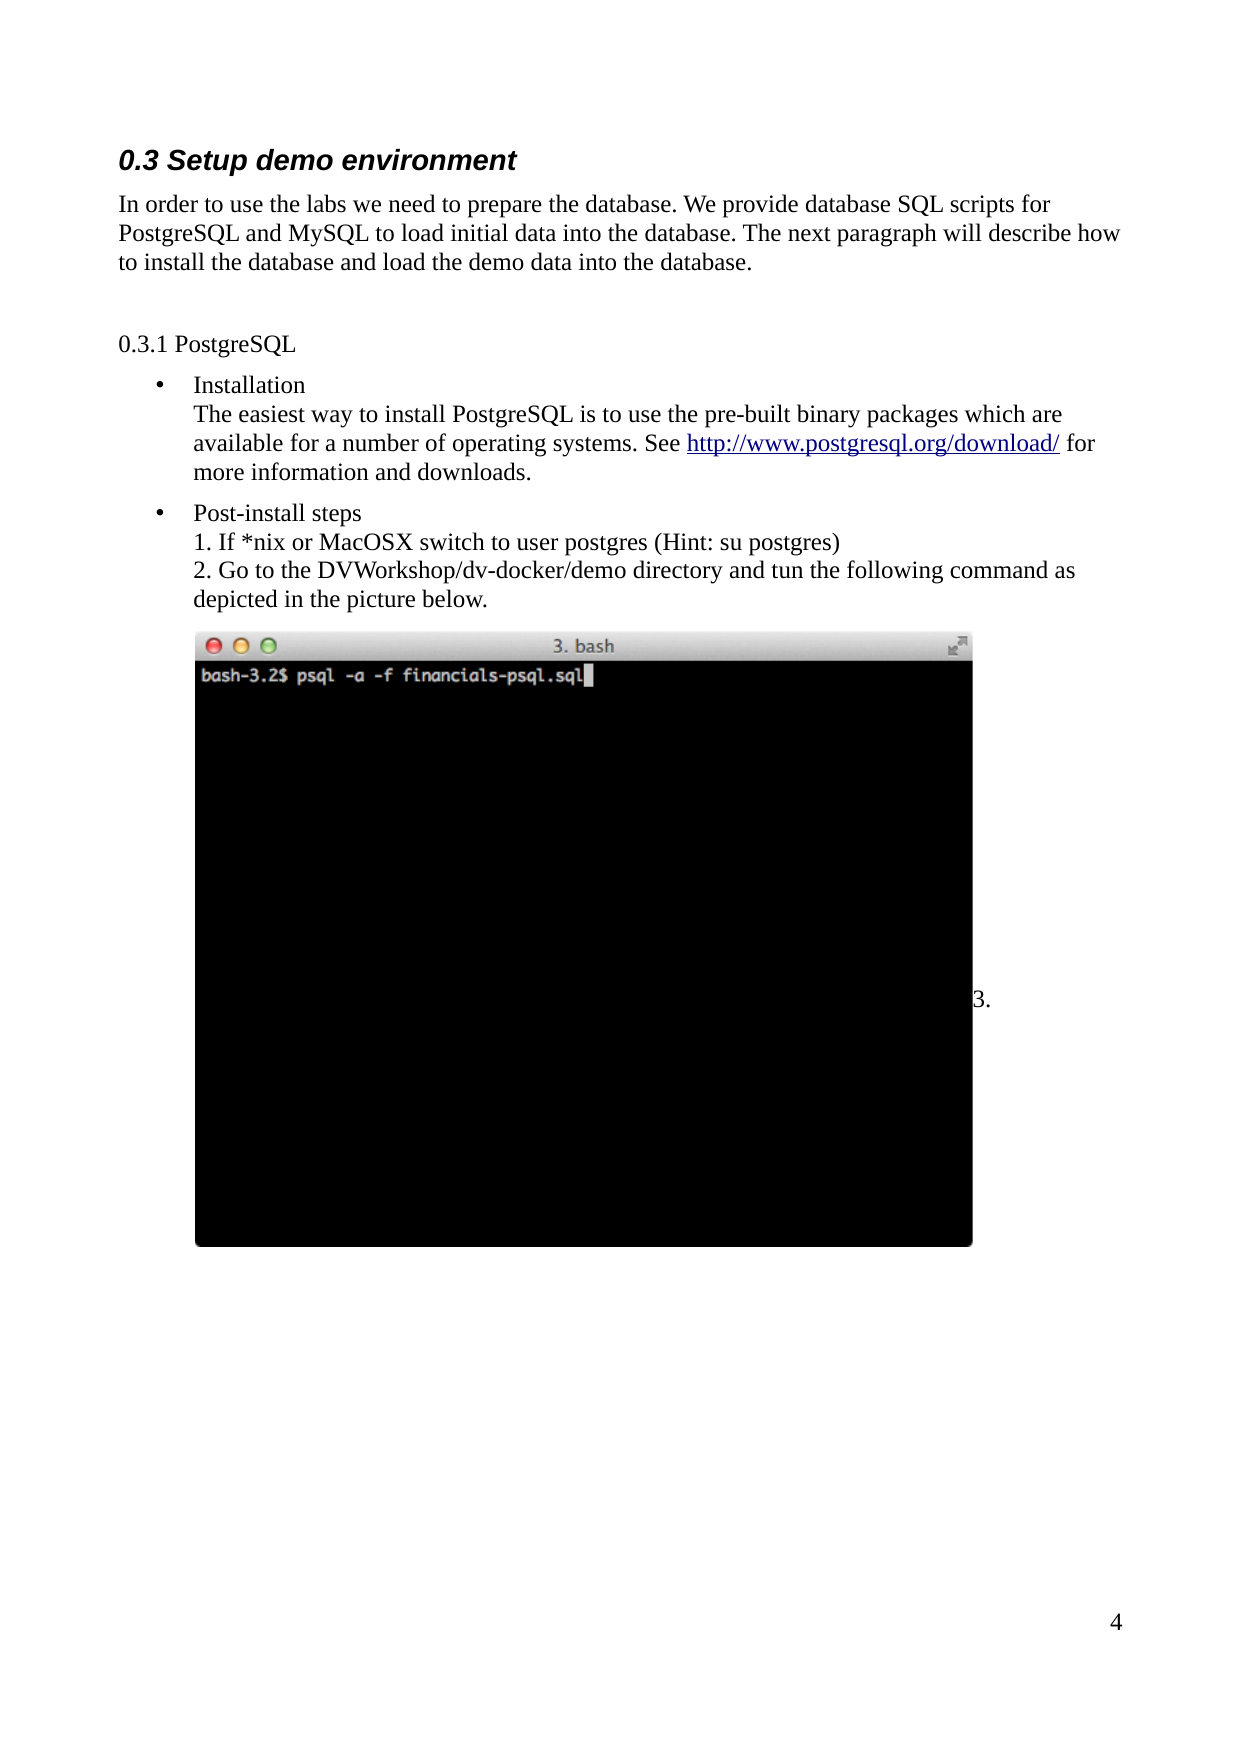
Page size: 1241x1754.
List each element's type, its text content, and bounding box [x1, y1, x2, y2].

picture [195, 631, 973, 1247]
text 0.3.1 PostgreSQL [118, 329, 1122, 358]
subtitle 0.3 Setup demo environment [118, 143, 1122, 177]
text [192, 1190, 1122, 1564]
list Installation The easiest way to install PostgreSQL is to use the pre-built binary packages which are available for a number of operating systems. See http://www.postgresql.org/download/ for more information and downloads. [156, 370, 1122, 485]
text 3. [973, 984, 1122, 1013]
text In order to use the labs we need to prepare the database. We provide database SQL scripts for PostgreSQL and MySQL to load initial data into the database. The next paragraph will describe how to install the database and load the demo data into the database. [118, 189, 1122, 275]
text [118, 984, 195, 1013]
list Post-install steps 1. If *nix or MacOSX switch to user postgres (Hint: su postgres) 2. Go to the DVWorkshop/dv-docker/demo directory and tun the following command as depicted in the picture below. [156, 498, 1122, 642]
